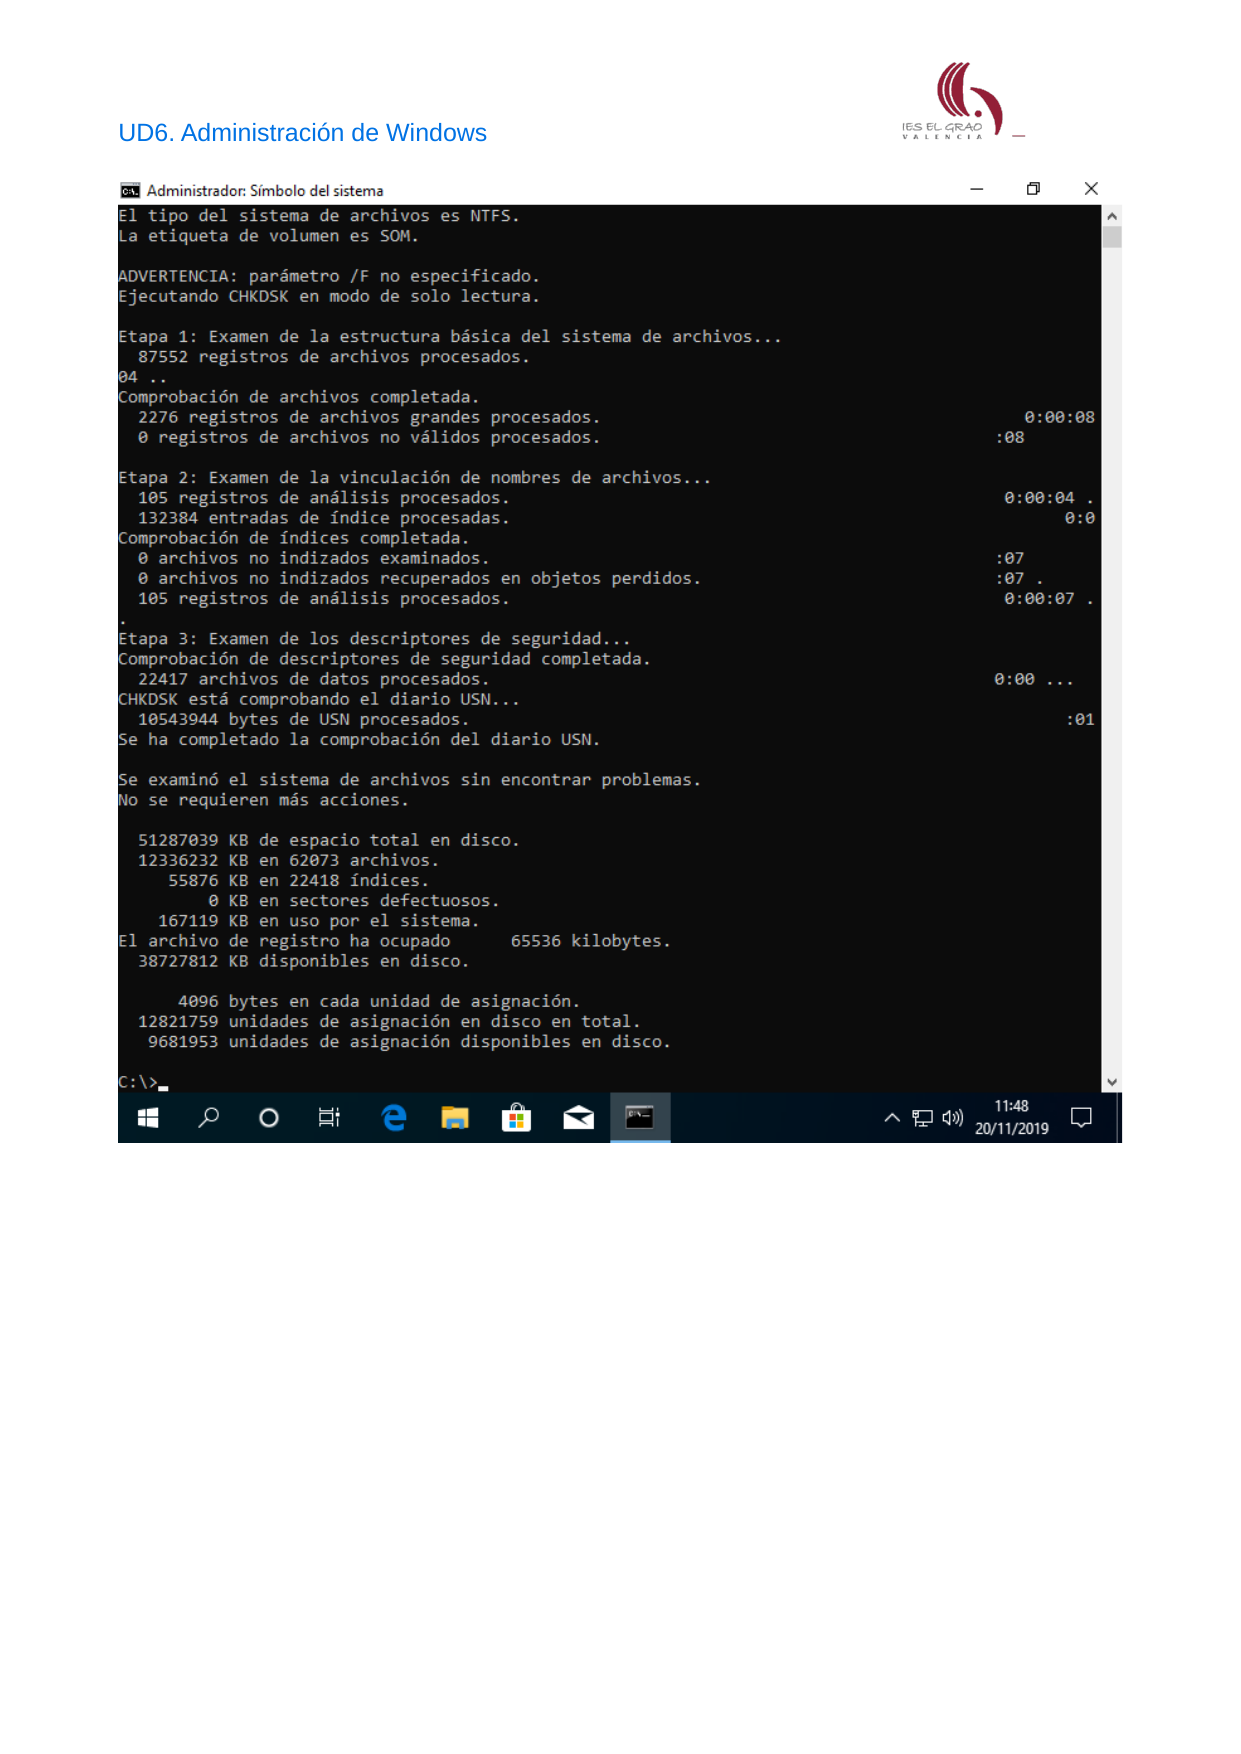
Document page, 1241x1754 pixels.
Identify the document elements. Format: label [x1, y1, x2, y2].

picture [118, 176, 1123, 1143]
picture [902, 62, 1026, 141]
